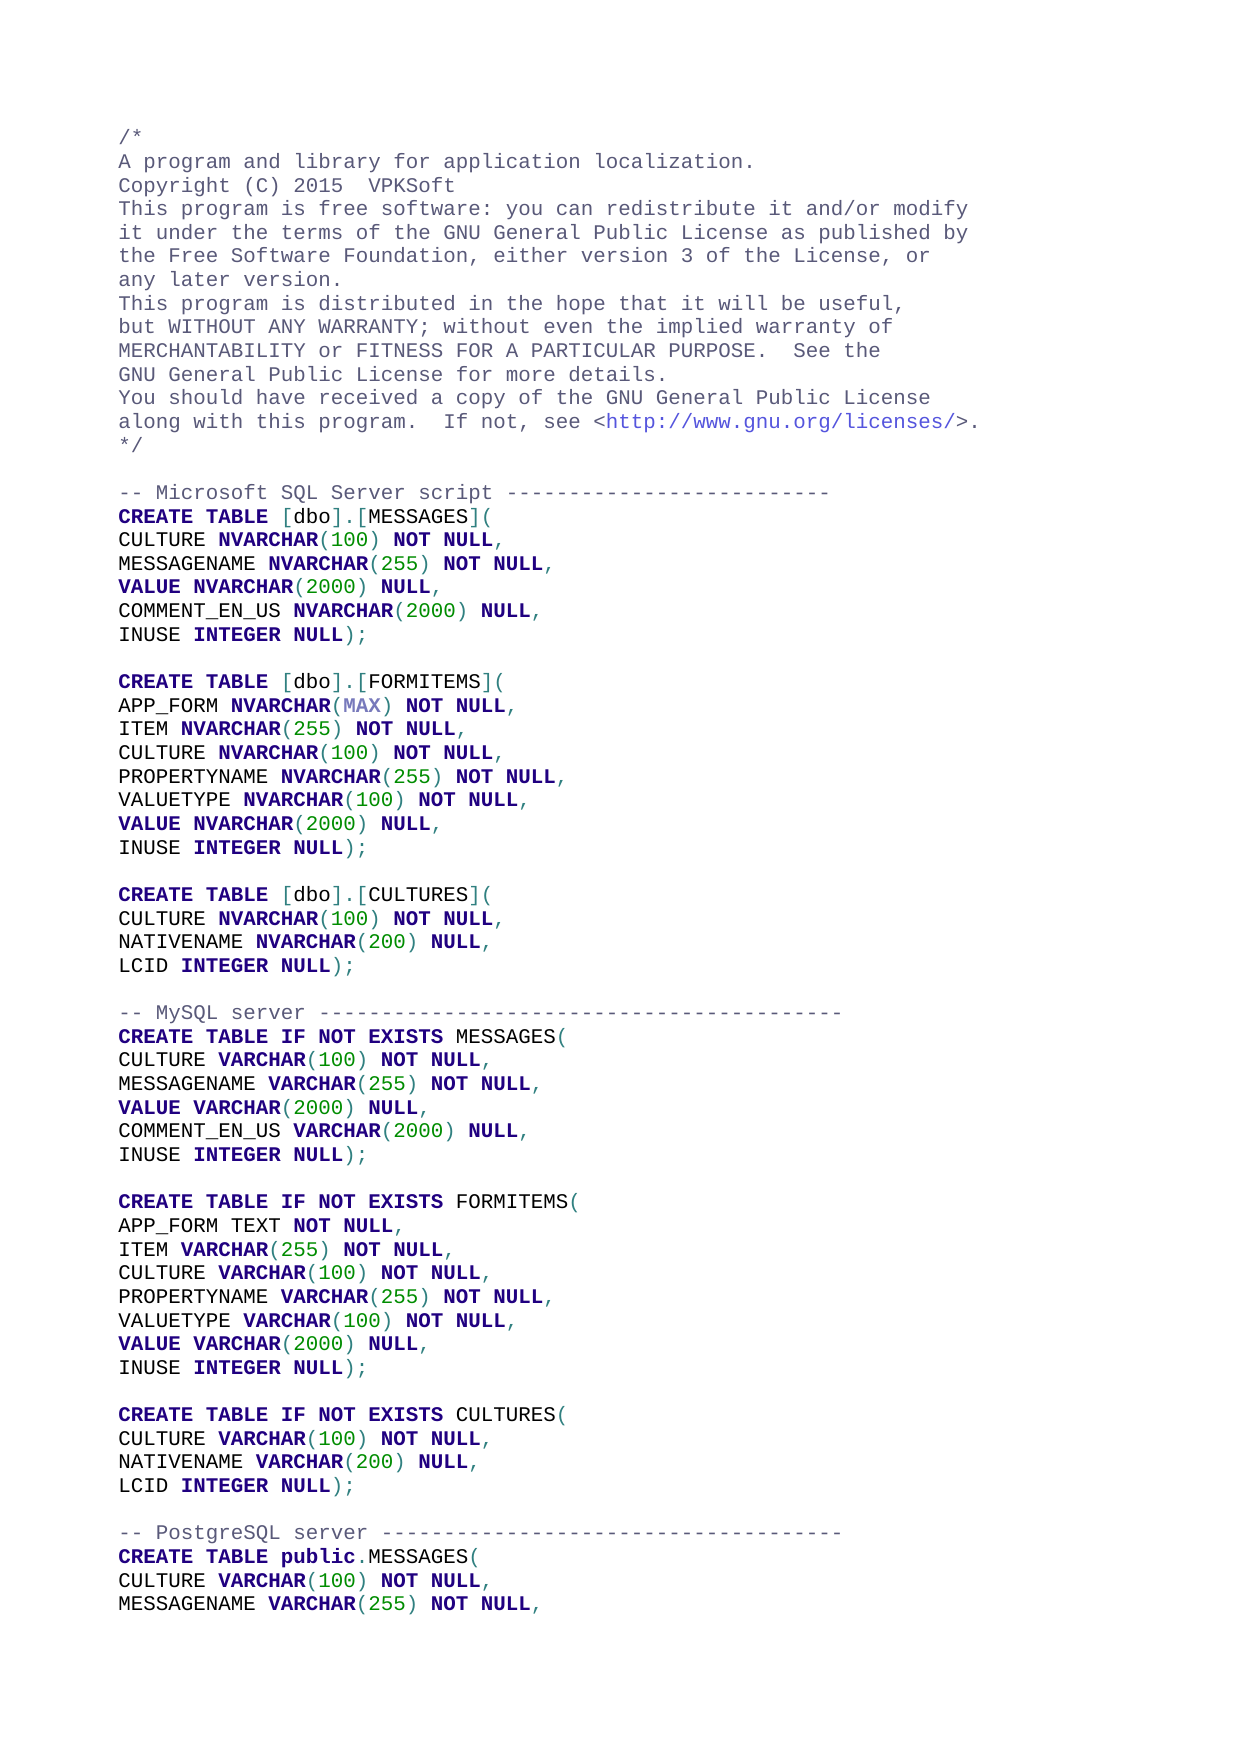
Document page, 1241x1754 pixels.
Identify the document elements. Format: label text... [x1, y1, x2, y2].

text MESSAGENAME VARCHAR(255) NOT NULL, [118, 1593, 1122, 1617]
text COMMENT_EN_US VARCHAR(2000) NULL, [118, 1120, 1122, 1144]
text VALUETYPE VARCHAR(100) NOT NULL, [118, 1309, 1122, 1333]
text CREATE TABLE IF NOT EXISTS FORMITEMS( [118, 1191, 1122, 1215]
text VALUE VARCHAR(2000) NULL, [118, 1333, 1122, 1357]
text CULTURE VARCHAR(100) NOT NULL, [118, 1428, 1122, 1451]
text MERCHANTABILITY or FITNESS FOR A PARTICULAR PURPOSE. See the [118, 340, 1122, 364]
text /* [118, 118, 1122, 151]
text PROPERTYNAME VARCHAR(255) NOT NULL, [118, 1286, 1122, 1309]
text CULTURE VARCHAR(100) NOT NULL, [118, 1262, 1122, 1286]
text CREATE TABLE IF NOT EXISTS CULTURES( [118, 1404, 1122, 1428]
text LCID INTEGER NULL); [118, 955, 1122, 978]
text LCID INTEGER NULL); [118, 1475, 1122, 1499]
text This program is free software: you can redistribute it and/or modify [118, 198, 1122, 222]
text any later version. [118, 269, 1122, 293]
text NATIVENAME NVARCHAR(200) NULL, [118, 931, 1122, 955]
text -- PostgreSQL server ------------------------------------- [118, 1522, 1122, 1546]
text it under the terms of the GNU General Public License as published by [118, 222, 1122, 246]
text A program and library for application localization. [118, 151, 1122, 174]
text PROPERTYNAME NVARCHAR(255) NOT NULL, [118, 766, 1122, 789]
text INUSE INTEGER NULL); [118, 837, 1122, 860]
text VALUE NVARCHAR(2000) NULL, [118, 813, 1122, 837]
text GNU General Public License for more details. [118, 364, 1122, 387]
text CREATE TABLE [dbo].[FORMITEMS]( [118, 671, 1122, 695]
text -- Microsoft SQL Server script -------------------------- [118, 482, 1122, 506]
text MESSAGENAME NVARCHAR(255) NOT NULL, [118, 553, 1122, 577]
text -- MySQL server ------------------------------------------ [118, 1002, 1122, 1026]
text CREATE TABLE [dbo].[MESSAGES]( [118, 506, 1122, 529]
text This program is distributed in the hope that it will be useful, [118, 293, 1122, 316]
text APP_FORM NVARCHAR(MAX) NOT NULL, [118, 695, 1122, 718]
text VALUETYPE NVARCHAR(100) NOT NULL, [118, 789, 1122, 813]
text INUSE INTEGER NULL); [118, 1144, 1122, 1168]
text CULTURE VARCHAR(100) NOT NULL, [118, 1049, 1122, 1073]
text CULTURE NVARCHAR(100) NOT NULL, [118, 529, 1122, 553]
text VALUE VARCHAR(2000) NULL, [118, 1097, 1122, 1120]
text along with this program. If not, see <http://www.gnu.org/licenses/>. [118, 411, 1122, 435]
text ITEM NVARCHAR(255) NOT NULL, [118, 718, 1122, 742]
text the Free Software Foundation, either version 3 of the License, or [118, 246, 1122, 269]
text CREATE TABLE IF NOT EXISTS MESSAGES( [118, 1026, 1122, 1049]
text CREATE TABLE public.MESSAGES( [118, 1546, 1122, 1570]
text CREATE TABLE [dbo].[CULTURES]( [118, 884, 1122, 908]
text */ [118, 435, 1122, 458]
text ITEM VARCHAR(255) NOT NULL, [118, 1239, 1122, 1262]
text but WITHOUT ANY WARRANTY; without even the implied warranty of [118, 316, 1122, 340]
text COMMENT_EN_US NVARCHAR(2000) NULL, [118, 600, 1122, 624]
text CULTURE VARCHAR(100) NOT NULL, [118, 1570, 1122, 1593]
text CULTURE NVARCHAR(100) NOT NULL, [118, 742, 1122, 766]
text MESSAGENAME VARCHAR(255) NOT NULL, [118, 1073, 1122, 1097]
text NATIVENAME VARCHAR(200) NULL, [118, 1451, 1122, 1475]
text You should have received a copy of the GNU General Public License [118, 387, 1122, 411]
text VALUE NVARCHAR(2000) NULL, [118, 577, 1122, 600]
text CULTURE NVARCHAR(100) NOT NULL, [118, 908, 1122, 931]
text INUSE INTEGER NULL); [118, 624, 1122, 647]
text APP_FORM TEXT NOT NULL, [118, 1215, 1122, 1239]
text INUSE INTEGER NULL); [118, 1357, 1122, 1381]
text Copyright (C) 2015 VPKSoft [118, 174, 1122, 198]
